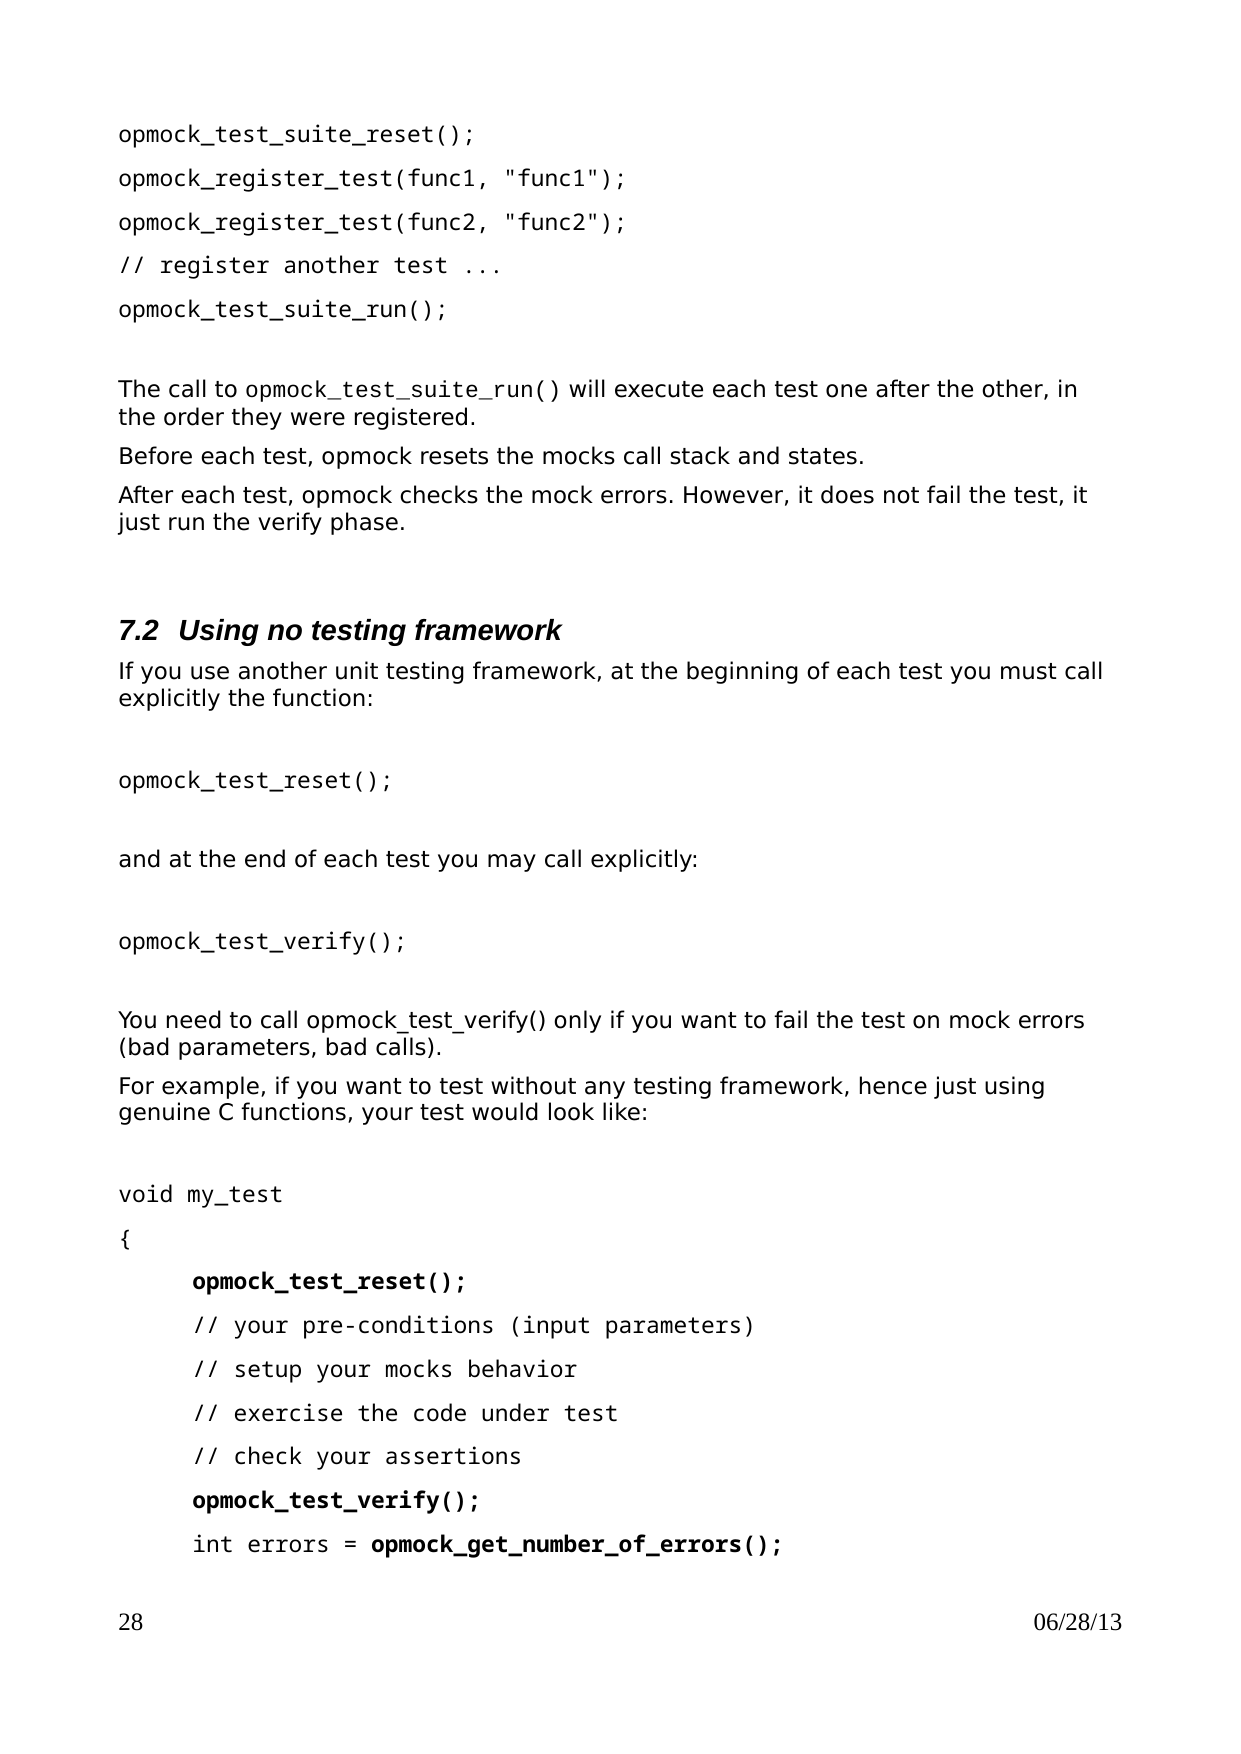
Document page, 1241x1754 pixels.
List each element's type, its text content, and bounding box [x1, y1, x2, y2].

text If you use another unit testing framework, at the beginning of each test you must call explicitly the function: [118, 658, 1122, 712]
text For example, if you want to test without any testing framework, hence just using genuine C functions, your test would look like: [118, 1073, 1122, 1126]
subtitle Using no testing framework [118, 612, 1122, 646]
text // your pre-conditions (input parameters) [118, 1309, 1122, 1340]
text opmock_register_test(func2, "func2"); [118, 206, 1122, 237]
text { [118, 1222, 1122, 1253]
text opmock_test_reset(); [118, 763, 1122, 795]
text opmock_test_suite_reset(); [118, 118, 1122, 149]
text opmock_test_reset(); [118, 1265, 1122, 1297]
text // check your assertions [118, 1440, 1122, 1472]
text After each test, opmock checks the mock errors. However, it does not fail the test, it just run the verify phase. [118, 482, 1122, 536]
text The call to opmock_test_suite_run() will execute each test one after the other, in the order they were registered. [118, 376, 1122, 431]
text opmock_test_verify(); [118, 925, 1122, 956]
text opmock_test_suite_run(); [118, 293, 1122, 324]
text and at the end of each test you may call explicitly: [118, 846, 1122, 873]
text opmock_register_test(func1, "func1"); [118, 162, 1122, 193]
text opmock_test_verify(); [118, 1484, 1122, 1515]
text You need to call opmock_test_verify() only if you want to fail the test on mock errors (bad parameters, bad calls). [118, 1007, 1122, 1060]
text void my_test [118, 1178, 1122, 1209]
text // setup your mocks behavior [118, 1353, 1122, 1384]
text Before each test, opmock resets the mocks call stack and states. [118, 443, 1122, 470]
text int errors = opmock_get_number_of_errors(); [118, 1528, 1122, 1559]
text // exercise the code under test [118, 1397, 1122, 1428]
text // register another test ... [118, 249, 1122, 281]
